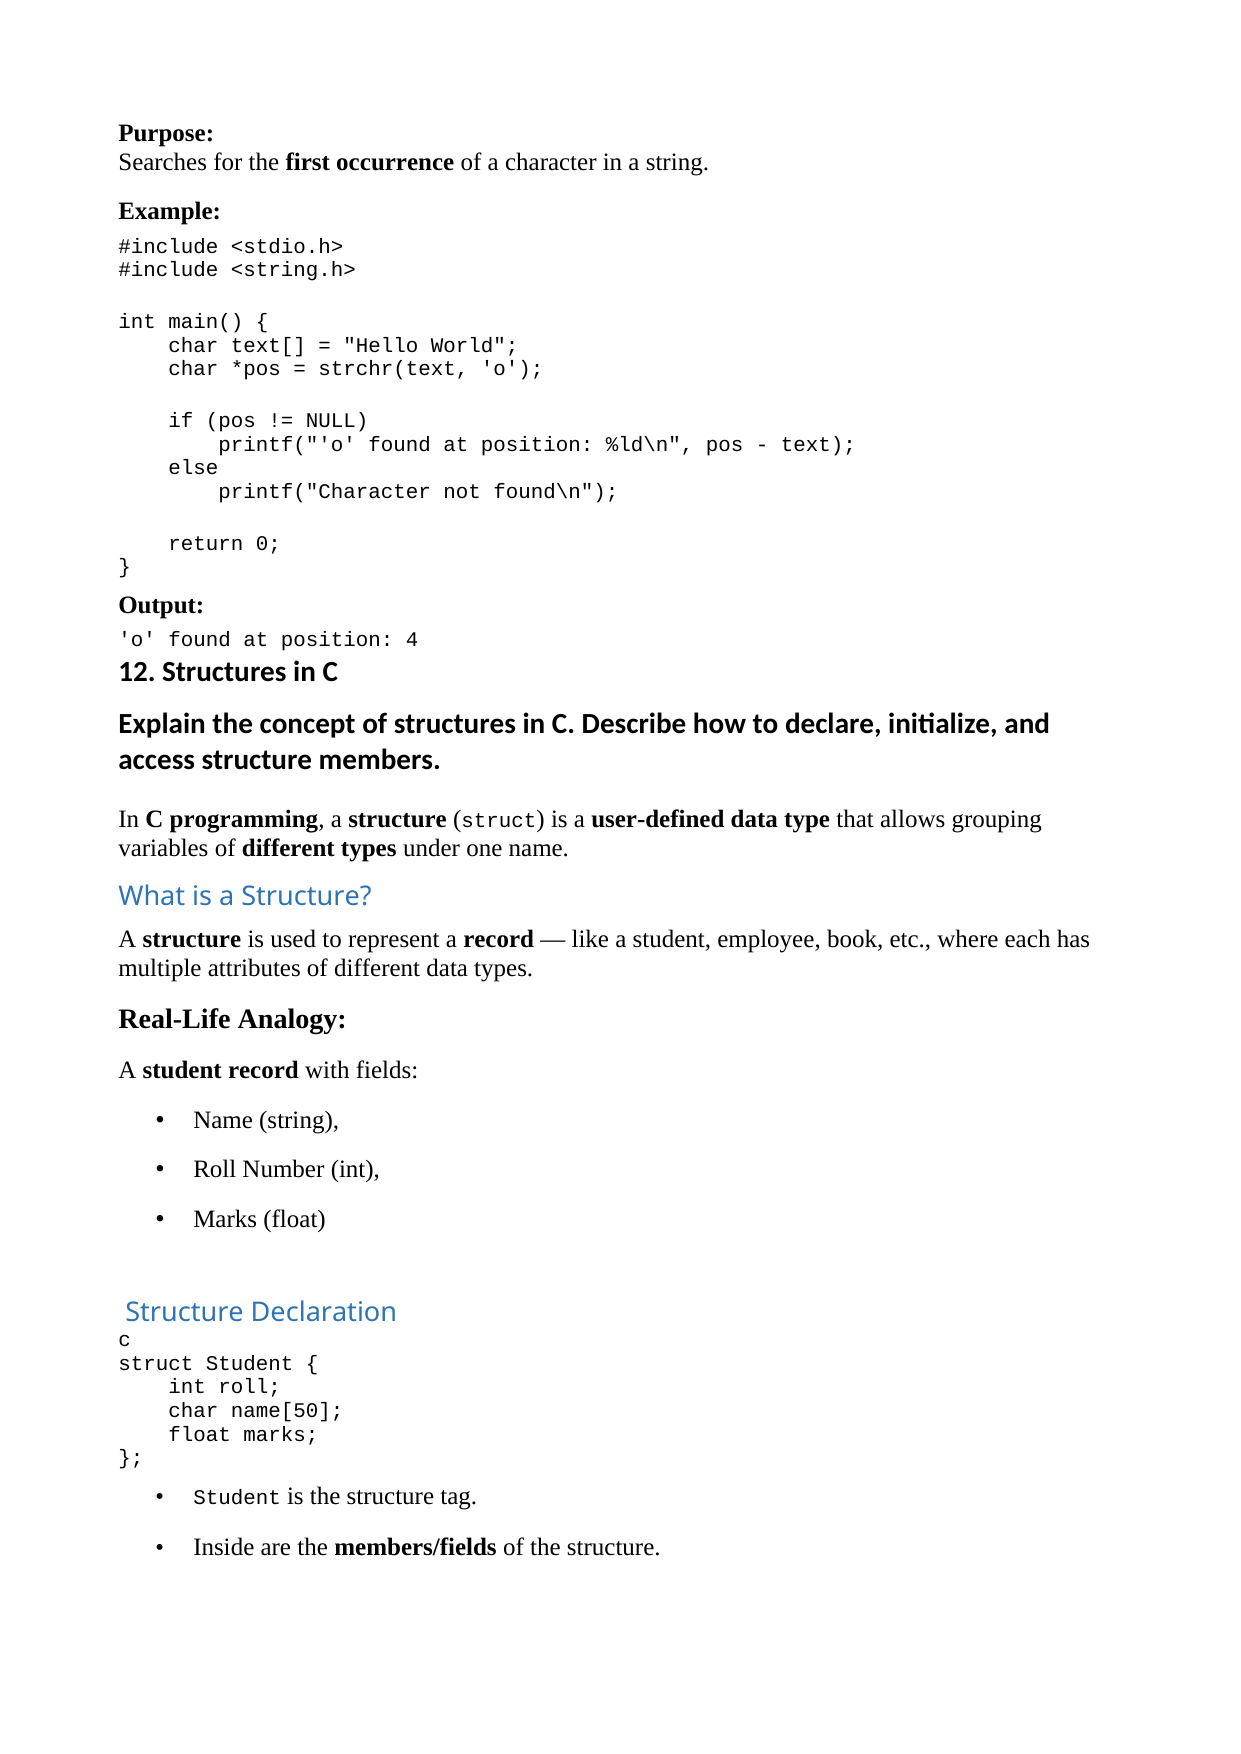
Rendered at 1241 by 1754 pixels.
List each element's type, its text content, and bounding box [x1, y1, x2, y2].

text In C programming, a structure (struct) is a user-defined data type that allows grouping variables of different types under one name. [118, 804, 1122, 862]
text A student record with fields: [118, 1055, 1122, 1084]
list Name (string), [156, 1105, 1122, 1134]
text struct Student { [118, 1353, 1122, 1376]
text 'o' found at position: 4 [118, 629, 1122, 653]
text 12. Structures in C [118, 653, 1122, 689]
text char *pos = strchr(text, 'o'); [118, 358, 1122, 382]
text printf("Character not found\n"); [118, 481, 1122, 504]
list Student is the structure tag. [156, 1481, 1122, 1511]
text #include <string.h> [118, 259, 1122, 283]
text Output: [118, 590, 1122, 619]
text char text[] = "Hello World"; [118, 334, 1122, 358]
list Inside are the members/fields of the structure. [156, 1532, 1122, 1561]
text int roll; [118, 1376, 1122, 1400]
text char name[50]; [118, 1400, 1122, 1424]
text }; [118, 1447, 1122, 1471]
list Roll Number (int), [156, 1154, 1122, 1183]
text #include <stdio.h> [118, 236, 1122, 259]
text A structure is used to represent a record — like a student, employee, book, etc., where each has multiple attributes of different data types. [118, 924, 1122, 981]
text if (pos != NULL) [118, 410, 1122, 433]
text Structure Declaration [118, 1292, 1122, 1329]
text Example: [118, 196, 1122, 225]
text } [118, 556, 1122, 580]
text printf("'o' found at position: %ld\n", pos - text); [118, 433, 1122, 457]
text Real-Life Analogy: [118, 1002, 1122, 1034]
text int main() { [118, 311, 1122, 334]
text Purpose: Searches for the first occurrence of a character in a string. [118, 118, 1122, 176]
text What is a Structure? [118, 877, 1122, 913]
text return 0; [118, 532, 1122, 556]
text c [118, 1329, 1122, 1353]
text else [118, 457, 1122, 481]
list Marks (float) [156, 1204, 1122, 1233]
text float marks; [118, 1424, 1122, 1447]
text Explain the concept of structures in C. Describe how to declare, initialize, and access structure members. [118, 705, 1122, 777]
